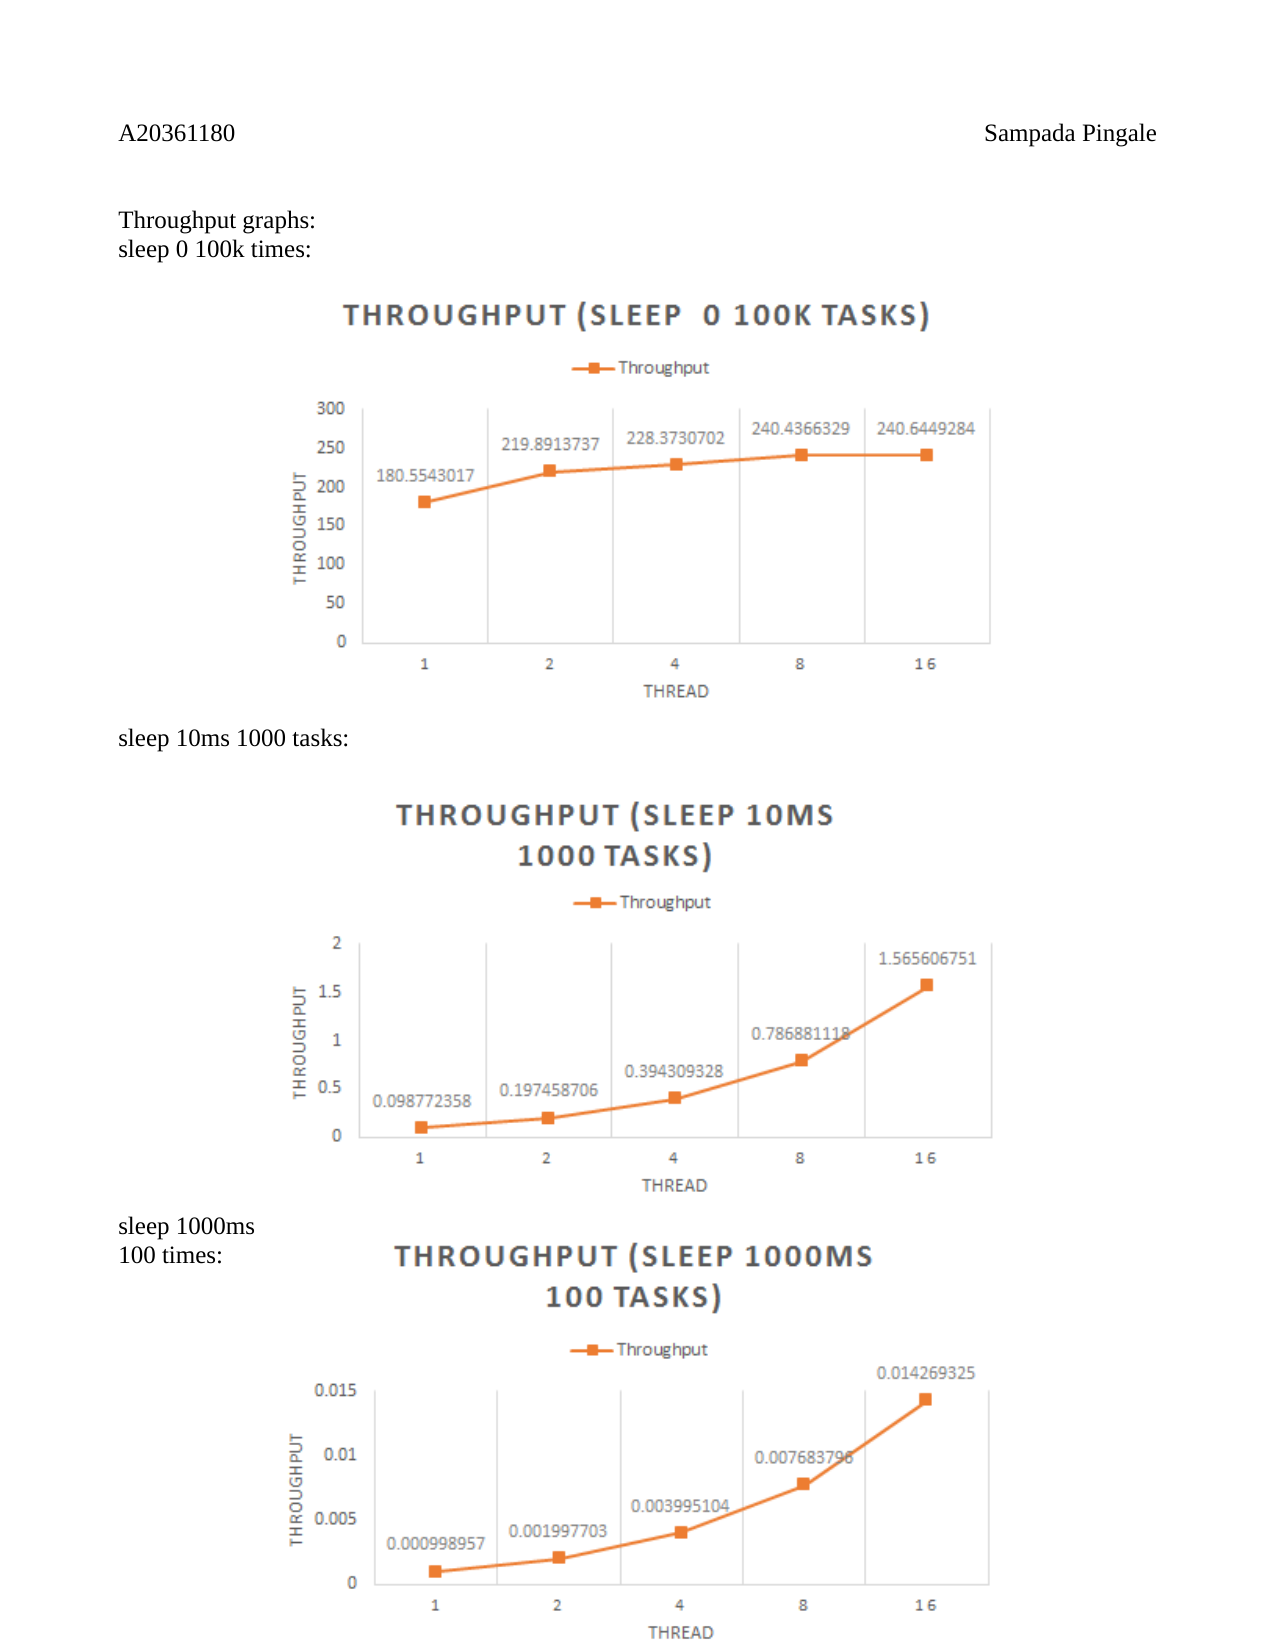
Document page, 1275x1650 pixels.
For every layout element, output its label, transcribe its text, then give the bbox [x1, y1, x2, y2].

text sleep 1000ms 100 times: [118, 1211, 1157, 1269]
text sleep 10ms 1000 tasks: [118, 723, 1157, 751]
text sleep 0 100k times: [118, 234, 1157, 263]
picture [271, 1229, 1004, 1650]
text Throughput graphs: [118, 205, 1157, 234]
picture [276, 780, 999, 1206]
picture [273, 291, 1002, 718]
